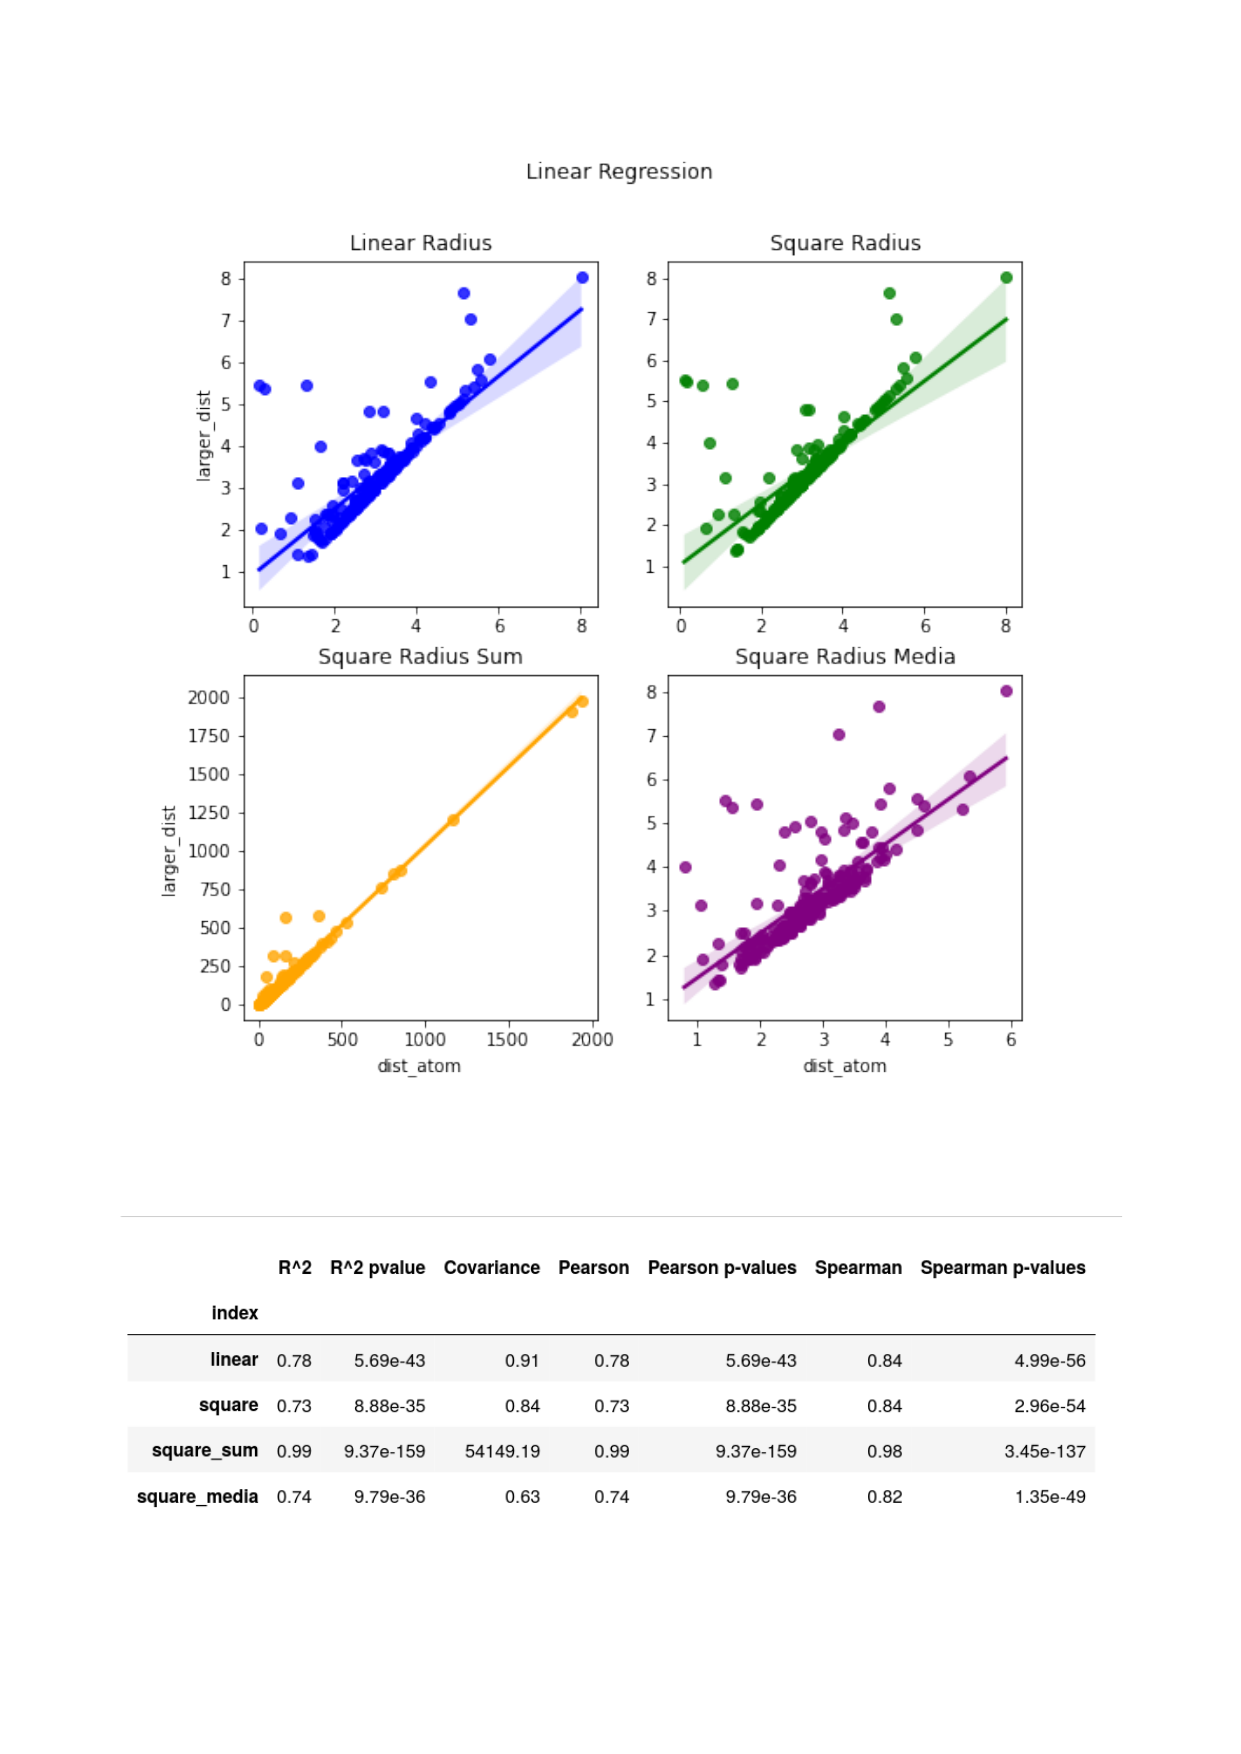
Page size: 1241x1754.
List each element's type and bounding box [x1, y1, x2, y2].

picture [118, 1216, 1123, 1524]
picture [118, 141, 1123, 1146]
